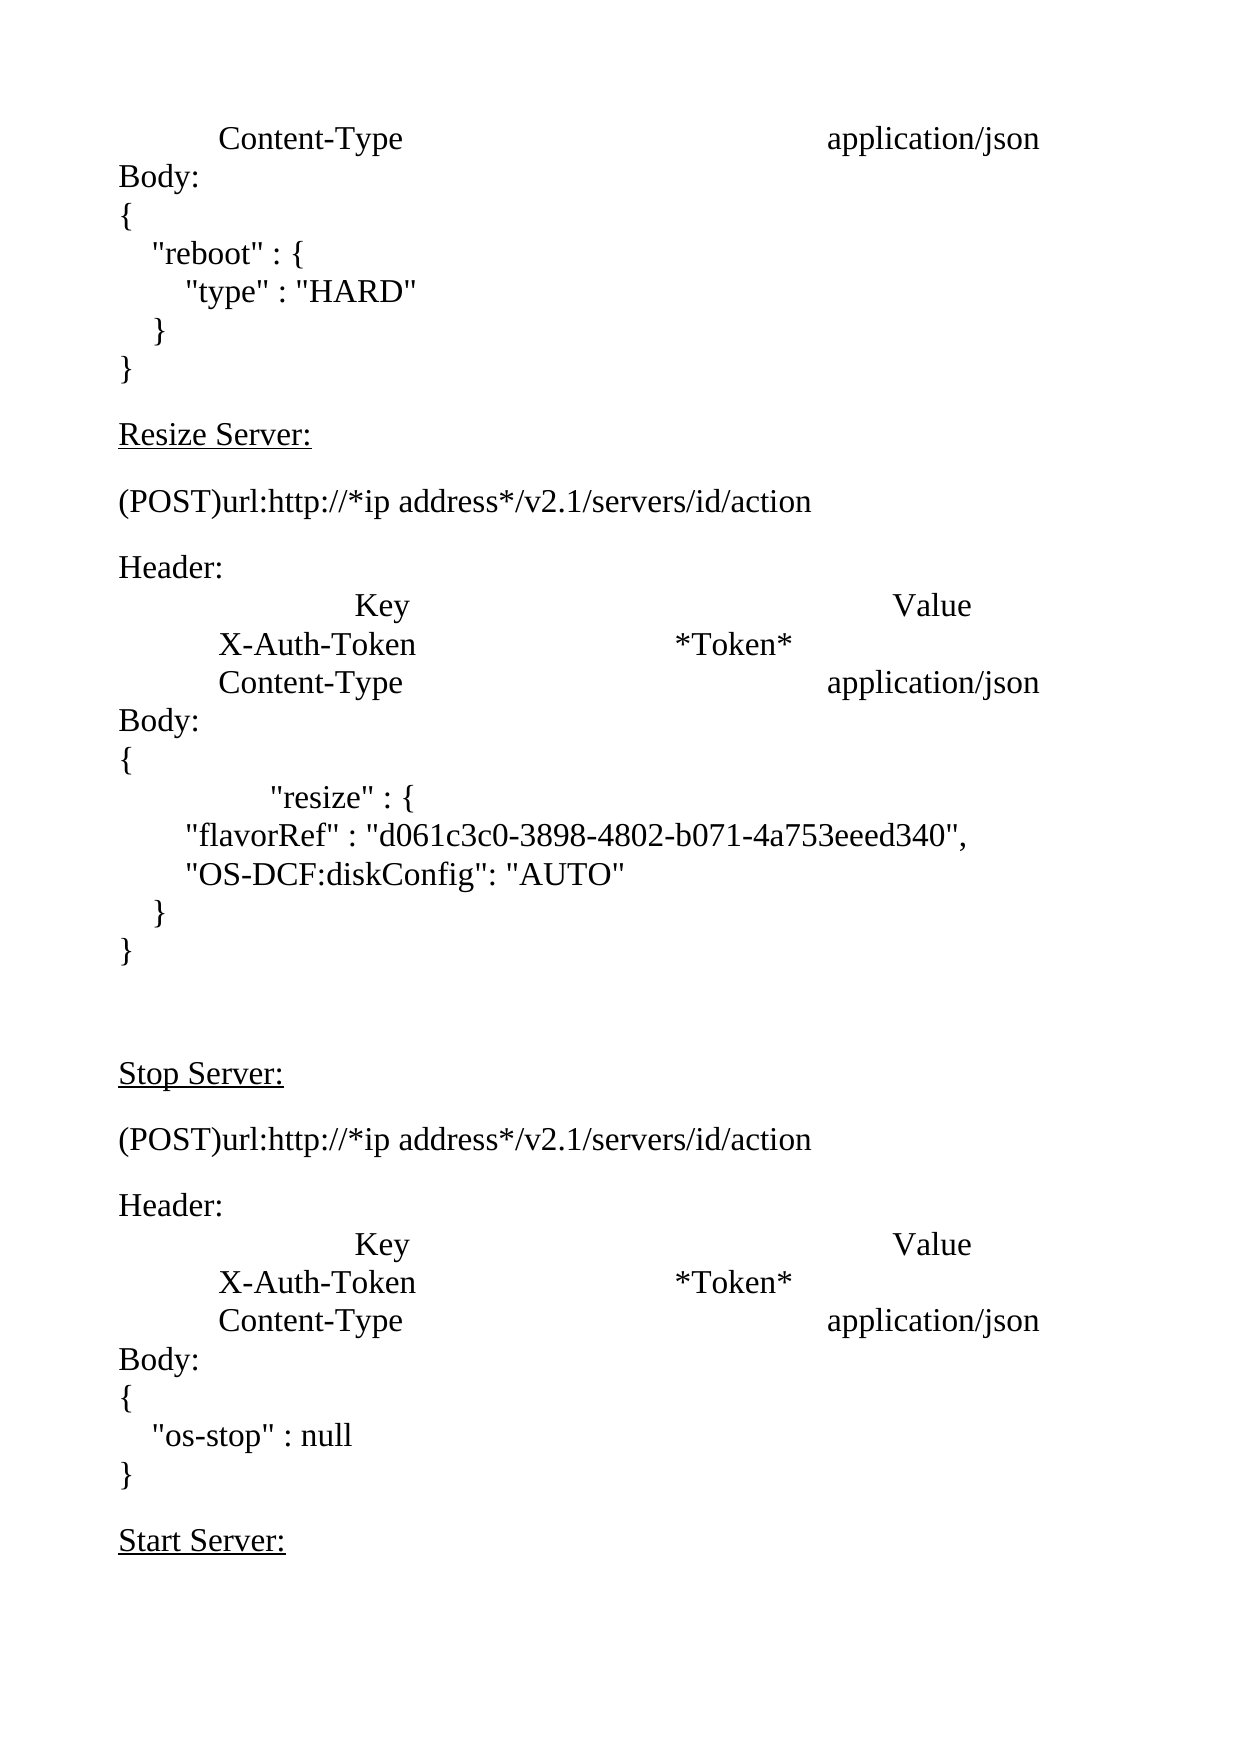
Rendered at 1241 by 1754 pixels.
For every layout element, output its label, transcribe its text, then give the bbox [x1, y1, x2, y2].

text Body: [118, 1339, 1122, 1377]
text { [118, 739, 1122, 777]
text Body: [118, 701, 1122, 739]
text } [118, 931, 1122, 969]
text X-Auth-Token *Token* [118, 624, 1122, 662]
text (POST)url:http://*ip address*/v2.1/servers/id/action [118, 481, 1122, 519]
text Key Value [118, 1224, 1122, 1262]
text Header: [118, 1186, 1122, 1224]
text "reboot" : { [118, 233, 1122, 271]
text Resize Server: [118, 414, 1122, 453]
text "resize" : { [118, 777, 1122, 816]
text "type" : "HARD" [118, 271, 1122, 310]
text Body: [118, 156, 1122, 195]
text Content-Type application/json [118, 1301, 1122, 1339]
text { [118, 195, 1122, 233]
text Content-Type application/json [118, 662, 1122, 701]
text Content-Type application/json [118, 118, 1122, 156]
text Key Value [118, 586, 1122, 624]
text "OS-DCF:diskConfig": "AUTO" [118, 854, 1122, 892]
text Stop Server: [118, 1053, 1122, 1091]
text { [118, 1377, 1122, 1416]
text } [118, 1454, 1122, 1492]
text } [118, 310, 1122, 348]
text X-Auth-Token *Token* [118, 1262, 1122, 1301]
text } [118, 892, 1122, 931]
text Header: [118, 547, 1122, 586]
text (POST)url:http://*ip address*/v2.1/servers/id/action [118, 1119, 1122, 1158]
text "os-stop" : null [118, 1416, 1122, 1454]
text Start Server: [118, 1520, 1122, 1559]
text "flavorRef" : "d061c3c0-3898-4802-b071-4a753eeed340", [118, 816, 1122, 854]
text } [118, 348, 1122, 386]
